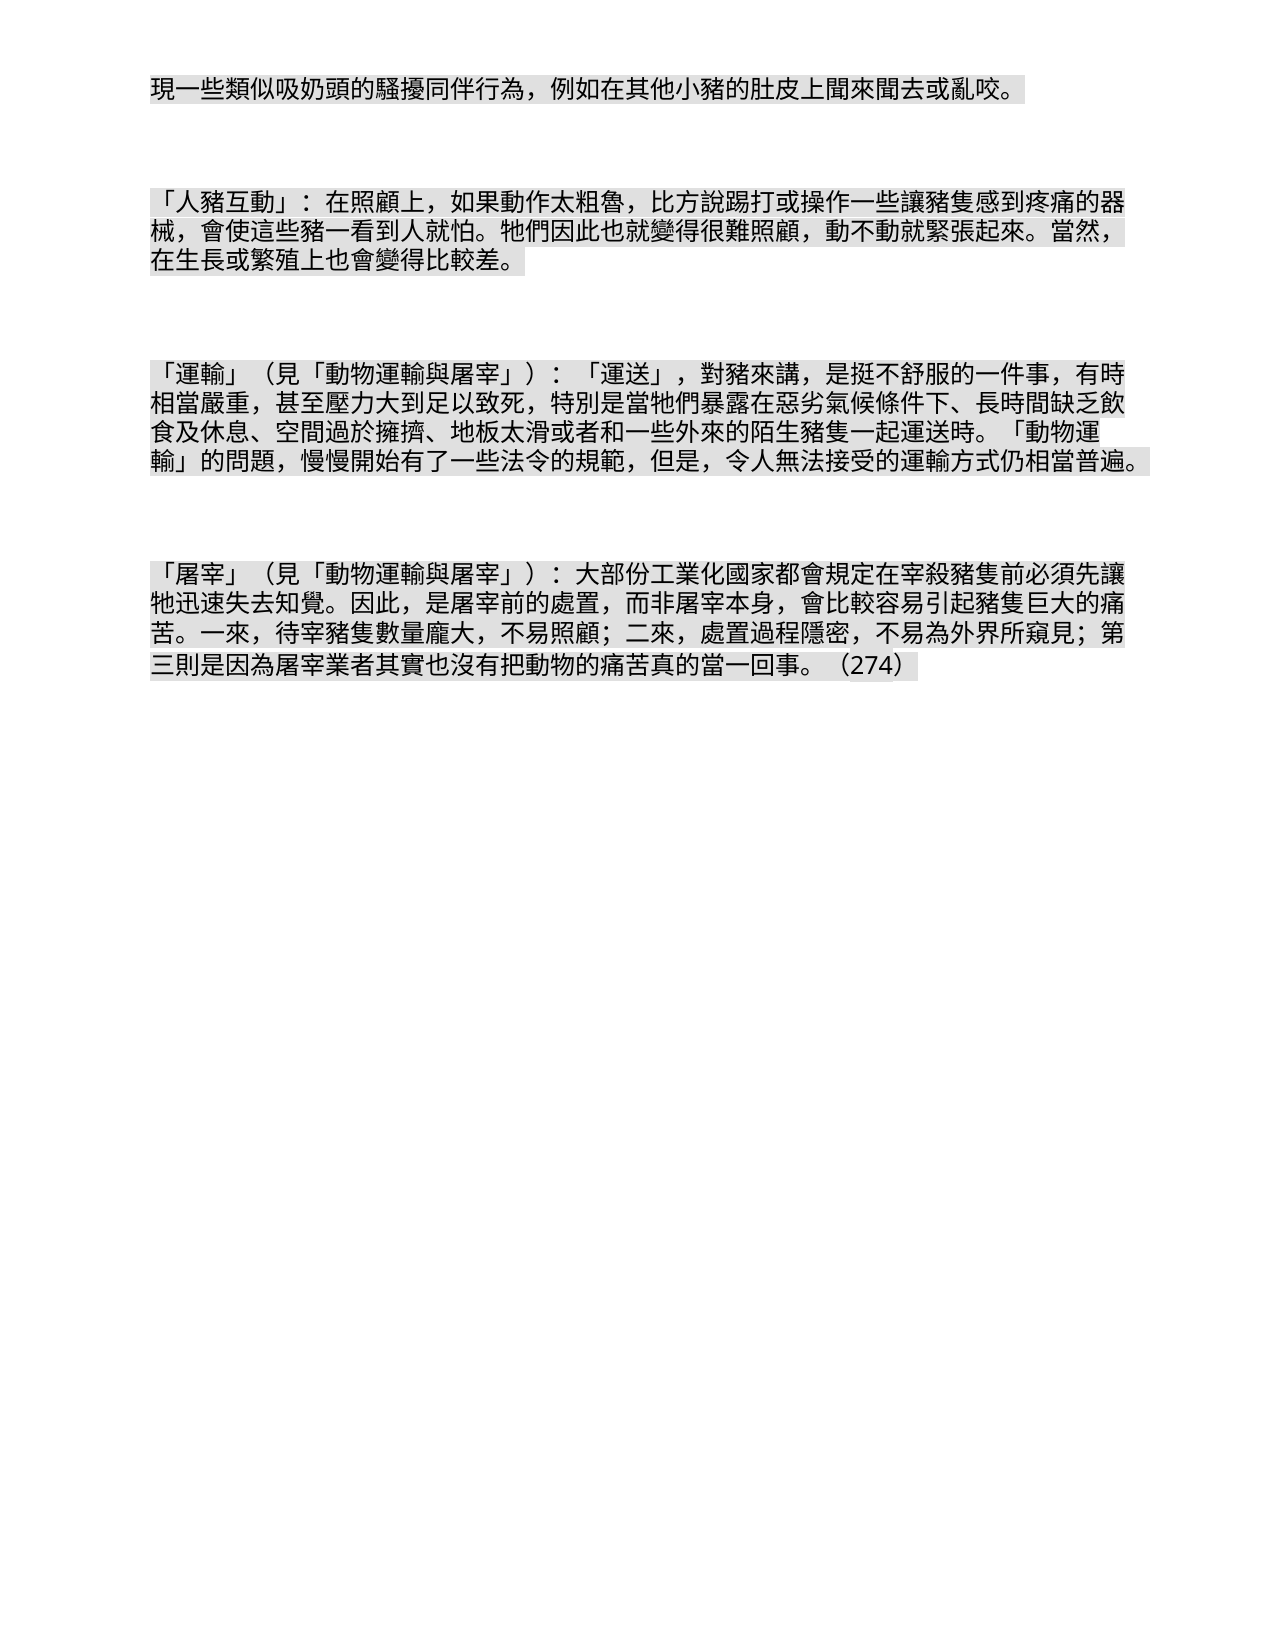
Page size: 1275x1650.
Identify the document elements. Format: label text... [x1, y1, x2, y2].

text 現一些類似吸奶頭的騷擾同伴行為，例如在其他小豬的肚皮上聞來聞去或亂咬。 [150, 75, 1125, 104]
text 「屠宰」（見「動物運輸與屠宰」）：大部份工業化國家都會規定在宰殺豬隻前必須先讓牠迅速失去知覺。因此，是屠宰前的處置，而非屠宰本身，會比較容易引起豬隻巨大的痛苦。一來，待宰豬隻數量龐大，不易照顧；二來，處置過程隱密，不易為外界所窺見；第三則是因為屠宰業者其實也沒有把動物的痛苦真的當一回事。（274） [150, 561, 1125, 682]
text 「人豬互動」：在照顧上，如果動作太粗魯，比方說踢打或操作一些讓豬隻感到疼痛的器械，會使這些豬一看到人就怕。牠們因此也就變得很難照顧，動不動就緊張起來。當然，在生長或繁殖上也會變得比較差。 [150, 188, 1125, 276]
text 「運輸」（見「動物運輸與屠宰」）：「運送」，對豬來講，是挺不舒服的一件事，有時相當嚴重，甚至壓力大到足以致死，特別是當牠們暴露在惡劣氣候條件下、長時間缺乏飲食及休息、空間過於擁擠、地板太滑或者和一些外來的陌生豬隻一起運送時。「動物運輸」的問題，慢慢開始有了一些法令的規範，但是，令人無法接受的運輸方式仍相當普遍。 [150, 360, 1125, 476]
